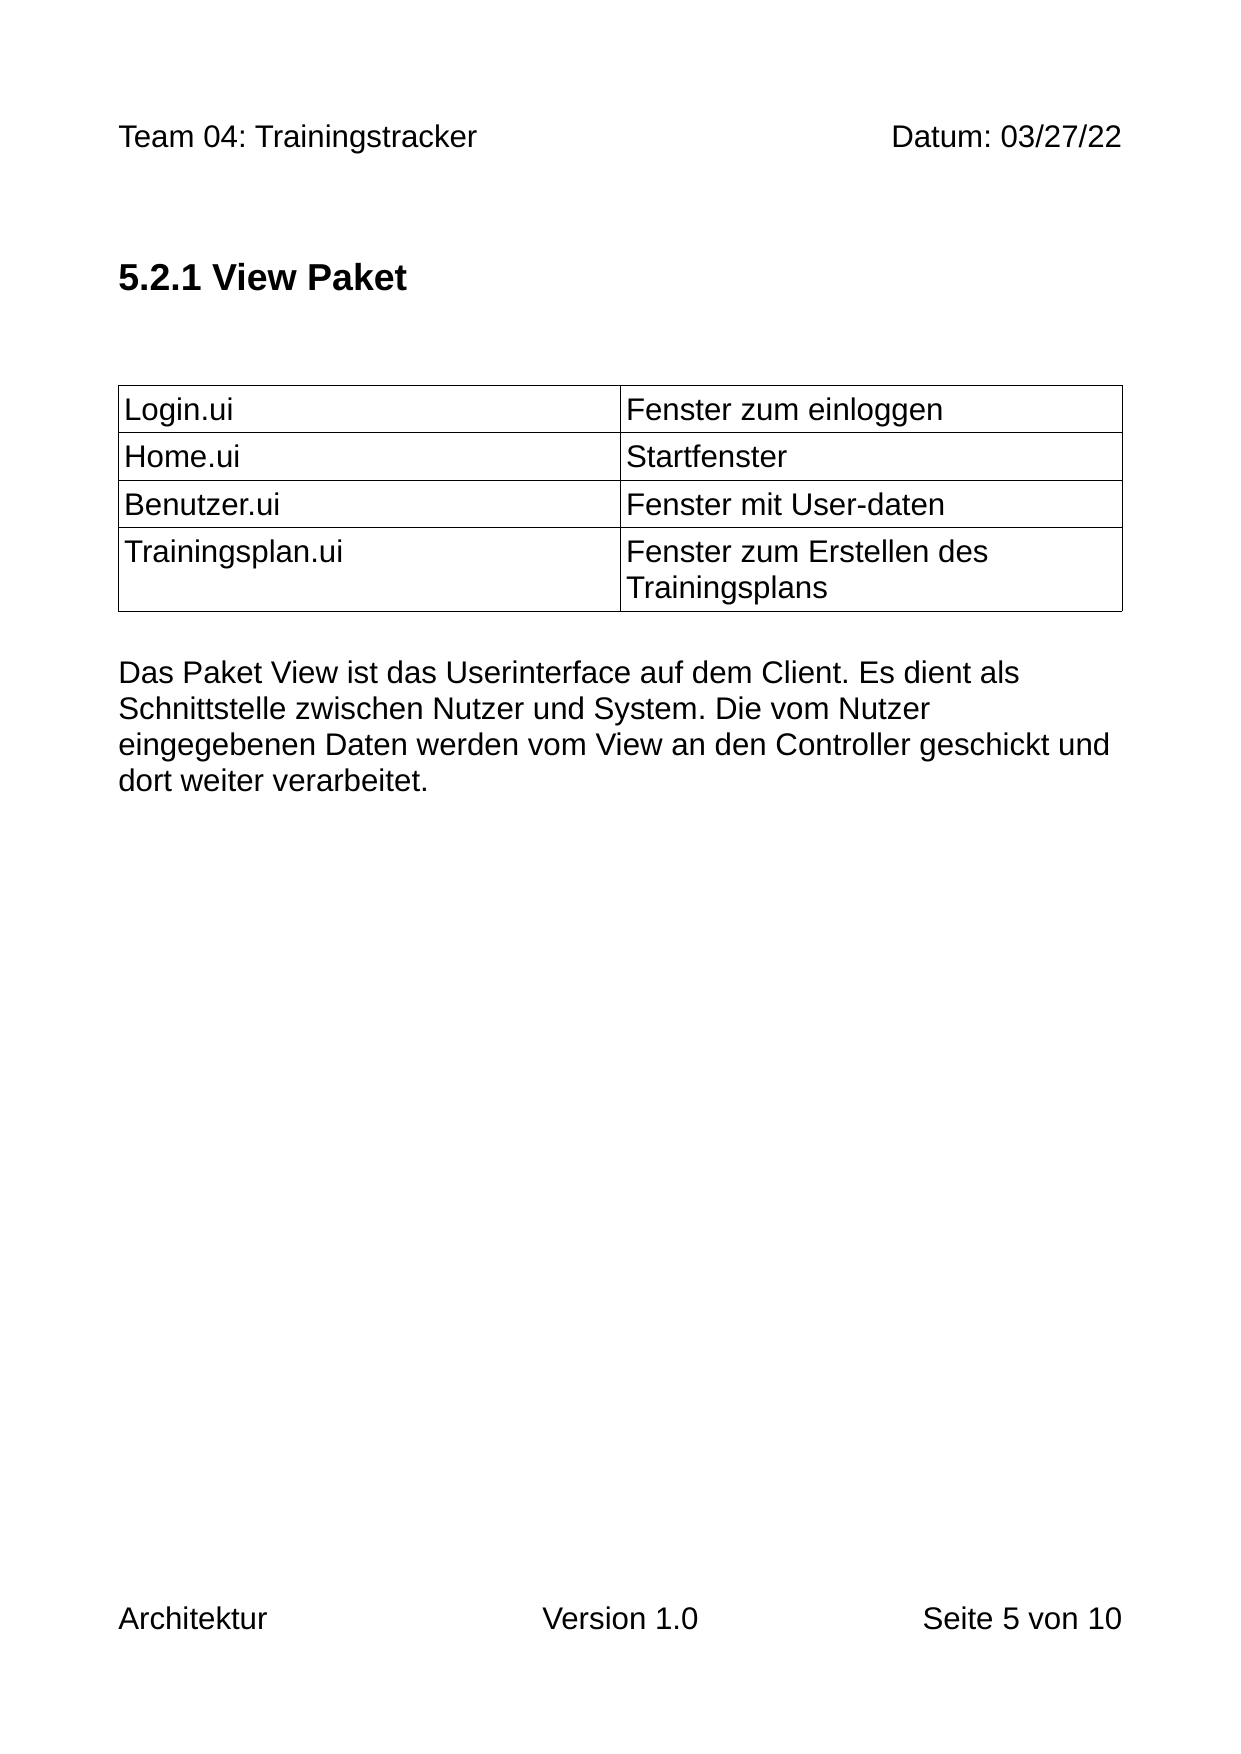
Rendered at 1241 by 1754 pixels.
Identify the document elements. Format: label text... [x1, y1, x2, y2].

table_cell Home.ui [119, 433, 620, 480]
table_cell Trainingsplan.ui [119, 528, 620, 611]
table_cell Startfenster [621, 433, 1122, 480]
table_cell Benutzer.ui [119, 481, 620, 527]
table_cell Fenster mit User-daten [621, 481, 1122, 527]
table_header Login.ui [119, 386, 620, 432]
text 5.2.1 View Paket [118, 255, 1122, 298]
table_cell Fenster zum Erstellen des Trainingsplans [621, 528, 1122, 611]
table_header Fenster zum einloggen [621, 386, 1122, 432]
text Das Paket View ist das Userinterface auf dem Client. Es dient als Schnittstelle zwischen Nutzer und System. Die vom Nutzer eingegebenen Daten werden vom View an den Controller geschickt und dort weiter verarbeitet. [118, 654, 1122, 798]
